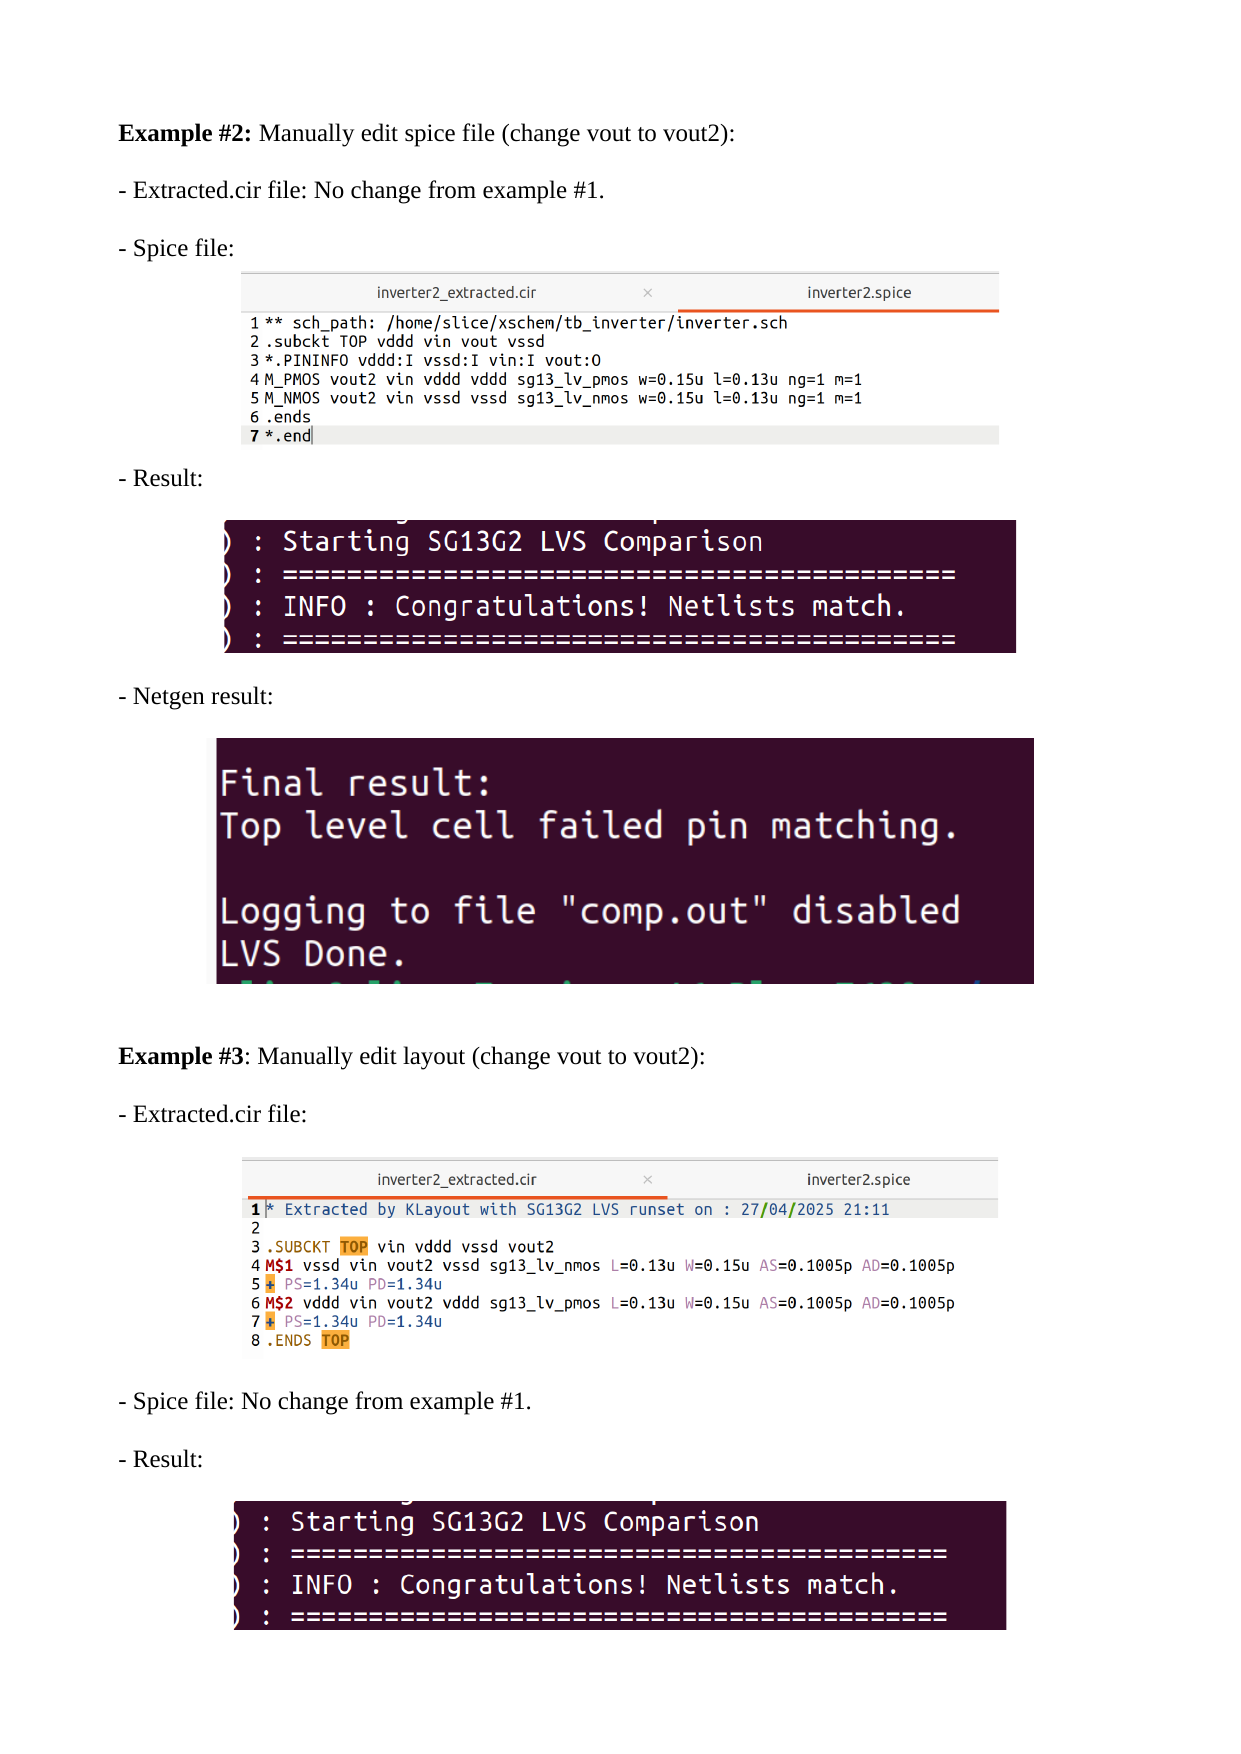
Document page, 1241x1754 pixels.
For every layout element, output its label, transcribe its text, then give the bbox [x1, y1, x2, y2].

text Example #3: Manually edit layout (change vout to vout2): [118, 1041, 1122, 1070]
text - Extracted.cir file: [118, 1099, 1122, 1128]
text - Result: [118, 463, 1122, 492]
text - Spice file: [118, 233, 1122, 262]
text - Extracted.cir file: No change from example #1. [118, 176, 1122, 204]
text Example #2: Manually edit spice file (change vout to vout2): [118, 118, 1122, 147]
picture [242, 1157, 999, 1359]
text - Netgen result: [118, 681, 1122, 710]
text - Result: [118, 1444, 1122, 1473]
text - Spice file: No change from example #1. [118, 1386, 1122, 1415]
picture [233, 1501, 1007, 1630]
picture [206, 738, 1034, 984]
picture [224, 520, 1017, 653]
picture [241, 271, 1000, 450]
